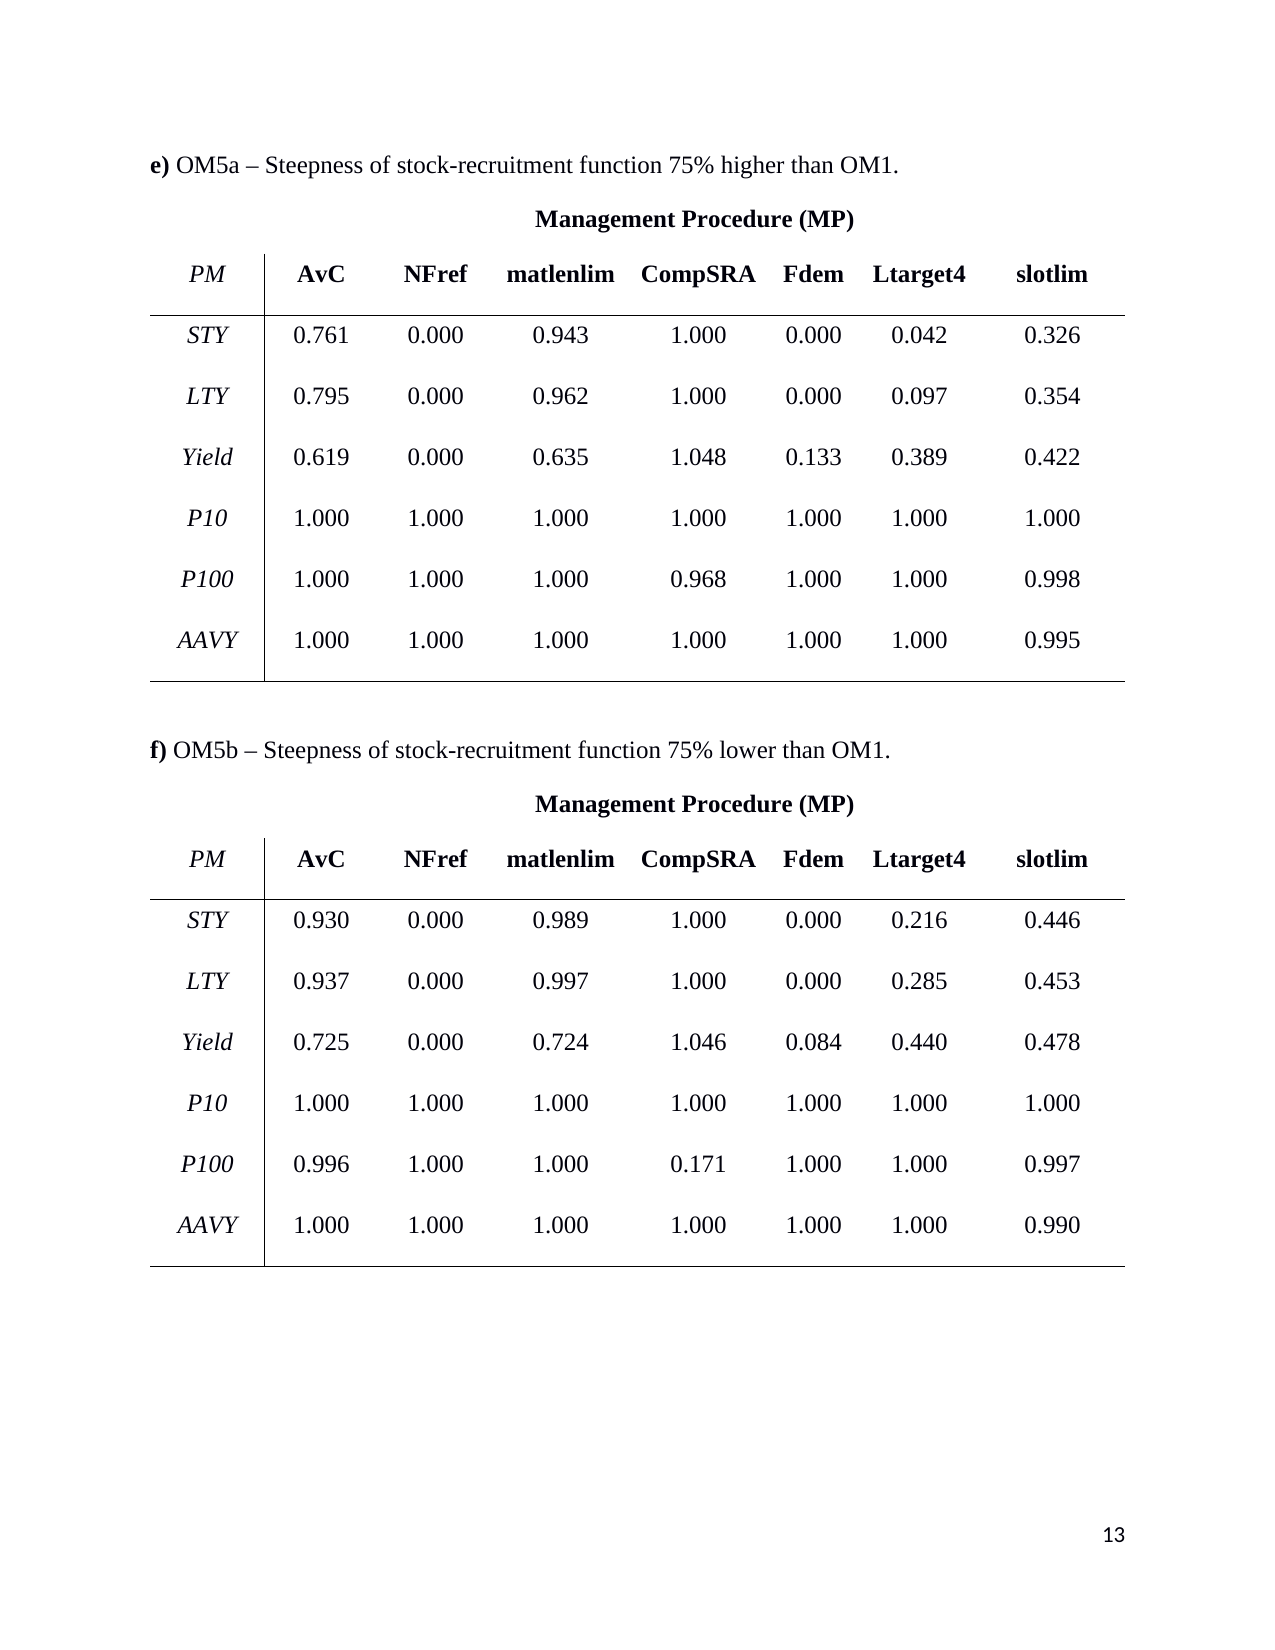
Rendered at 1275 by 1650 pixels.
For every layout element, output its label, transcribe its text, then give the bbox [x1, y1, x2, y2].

table_cell 0.216 [859, 900, 979, 960]
table_cell 0.989 [493, 900, 629, 960]
table_cell 0.930 [265, 900, 378, 960]
table_cell 0.725 [265, 1021, 378, 1082]
table_cell Ltarget4 [859, 838, 979, 899]
table_cell Fdem [768, 254, 859, 314]
table_cell 1.000 [493, 620, 629, 681]
table_header Management Procedure (MP) [264, 789, 1125, 838]
table_cell slotlim [979, 838, 1125, 899]
table_cell 0.619 [265, 437, 378, 498]
table_cell P10 [150, 498, 264, 559]
table_cell 0.326 [979, 316, 1125, 376]
table_cell 0.000 [768, 376, 859, 437]
table_cell 0.000 [378, 1021, 492, 1082]
table_cell 0.389 [859, 437, 979, 498]
table_cell LTY [150, 376, 264, 437]
table_cell 0.285 [859, 960, 979, 1021]
table_cell 1.000 [979, 1083, 1125, 1143]
table_cell 0.000 [378, 376, 492, 437]
table_cell CompSRA [629, 838, 768, 899]
table_cell 1.000 [859, 1144, 979, 1204]
table_cell 1.000 [265, 1205, 378, 1266]
table_cell 1.000 [493, 1144, 629, 1204]
table_header [150, 789, 264, 838]
table_cell P100 [150, 1144, 264, 1204]
table_cell 1.000 [629, 498, 768, 559]
table_cell 0.000 [378, 900, 492, 960]
table_cell 0.635 [493, 437, 629, 498]
table_cell 0.724 [493, 1021, 629, 1082]
table_cell 1.000 [768, 620, 859, 681]
table_cell 0.990 [979, 1205, 1125, 1266]
table_cell Yield [150, 1021, 264, 1082]
table_cell 1.000 [378, 1205, 492, 1266]
table_cell AAVY [150, 1205, 264, 1266]
table_cell 1.048 [629, 437, 768, 498]
text e) OM5a – Steepness of stock-recruitment function 75% higher than OM1. [150, 150, 1125, 179]
table_cell 0.354 [979, 376, 1125, 437]
table_cell matlenlim [493, 254, 629, 314]
table_cell AvC [265, 254, 378, 314]
table_cell AAVY [150, 620, 264, 681]
table_cell 0.097 [859, 376, 979, 437]
table_cell 1.000 [265, 620, 378, 681]
table_cell 1.000 [859, 498, 979, 559]
table_cell 1.000 [265, 1083, 378, 1143]
table_cell 0.000 [768, 900, 859, 960]
table_cell Fdem [768, 838, 859, 899]
table_cell 1.000 [629, 376, 768, 437]
table_cell 1.000 [629, 960, 768, 1021]
table_cell 0.422 [979, 437, 1125, 498]
table_cell 0.937 [265, 960, 378, 1021]
table_cell 1.000 [378, 498, 492, 559]
table_cell 0.453 [979, 960, 1125, 1021]
table_cell 0.171 [629, 1144, 768, 1204]
table_cell 0.133 [768, 437, 859, 498]
table_cell 1.000 [493, 498, 629, 559]
table_cell 1.000 [859, 620, 979, 681]
table_cell P10 [150, 1083, 264, 1143]
table_cell P100 [150, 559, 264, 620]
table_cell 1.000 [859, 1083, 979, 1143]
table_cell 1.000 [979, 498, 1125, 559]
table_cell 1.000 [378, 620, 492, 681]
table_cell 0.761 [265, 316, 378, 376]
table_cell 0.042 [859, 316, 979, 376]
table_cell PM [150, 254, 264, 314]
table_cell AvC [265, 838, 378, 899]
table_cell 1.000 [629, 1083, 768, 1143]
table_cell 0.795 [265, 376, 378, 437]
table_cell 1.000 [768, 1083, 859, 1143]
text f) OM5b – Steepness of stock-recruitment function 75% lower than OM1. [150, 735, 1125, 763]
table_cell 0.996 [265, 1144, 378, 1204]
table_cell 0.084 [768, 1021, 859, 1082]
table_cell matlenlim [493, 838, 629, 899]
table_cell 0.440 [859, 1021, 979, 1082]
table_cell Ltarget4 [859, 254, 979, 314]
table_cell 0.998 [979, 559, 1125, 620]
table_cell 0.478 [979, 1021, 1125, 1082]
table_cell Yield [150, 437, 264, 498]
table_cell PM [150, 838, 264, 899]
table_cell STY [150, 900, 264, 960]
table_cell 1.000 [768, 559, 859, 620]
table_cell 0.997 [493, 960, 629, 1021]
table_header [150, 204, 264, 253]
table_cell 0.000 [378, 960, 492, 1021]
table_cell 1.000 [768, 498, 859, 559]
table_cell 1.000 [493, 1205, 629, 1266]
table_cell 0.000 [768, 316, 859, 376]
table_cell 0.000 [378, 316, 492, 376]
table_cell slotlim [979, 254, 1125, 314]
table_cell 0.962 [493, 376, 629, 437]
table_cell 1.000 [265, 498, 378, 559]
table_cell 1.000 [629, 900, 768, 960]
table_cell 1.000 [493, 559, 629, 620]
table_cell NFref [378, 838, 492, 899]
table_cell 1.000 [265, 559, 378, 620]
table_cell 0.000 [378, 437, 492, 498]
table_cell 1.000 [493, 1083, 629, 1143]
table_cell 0.446 [979, 900, 1125, 960]
table_cell 0.943 [493, 316, 629, 376]
table_cell 1.000 [378, 1144, 492, 1204]
table_cell 0.000 [768, 960, 859, 1021]
table_cell 1.000 [629, 620, 768, 681]
table_cell 1.000 [629, 1205, 768, 1266]
table_cell CompSRA [629, 254, 768, 314]
table_cell 0.997 [979, 1144, 1125, 1204]
table_cell 1.000 [378, 1083, 492, 1143]
table_cell 0.968 [629, 559, 768, 620]
table_cell 1.000 [859, 1205, 979, 1266]
table_cell NFref [378, 254, 492, 314]
table_header Management Procedure (MP) [264, 204, 1125, 253]
table_cell 1.000 [859, 559, 979, 620]
table_cell 1.000 [768, 1205, 859, 1266]
table_cell 1.000 [768, 1144, 859, 1204]
table_cell 1.046 [629, 1021, 768, 1082]
table_cell 1.000 [378, 559, 492, 620]
table_cell 0.995 [979, 620, 1125, 681]
table_cell 1.000 [629, 316, 768, 376]
table_cell STY [150, 316, 264, 376]
table_cell LTY [150, 960, 264, 1021]
